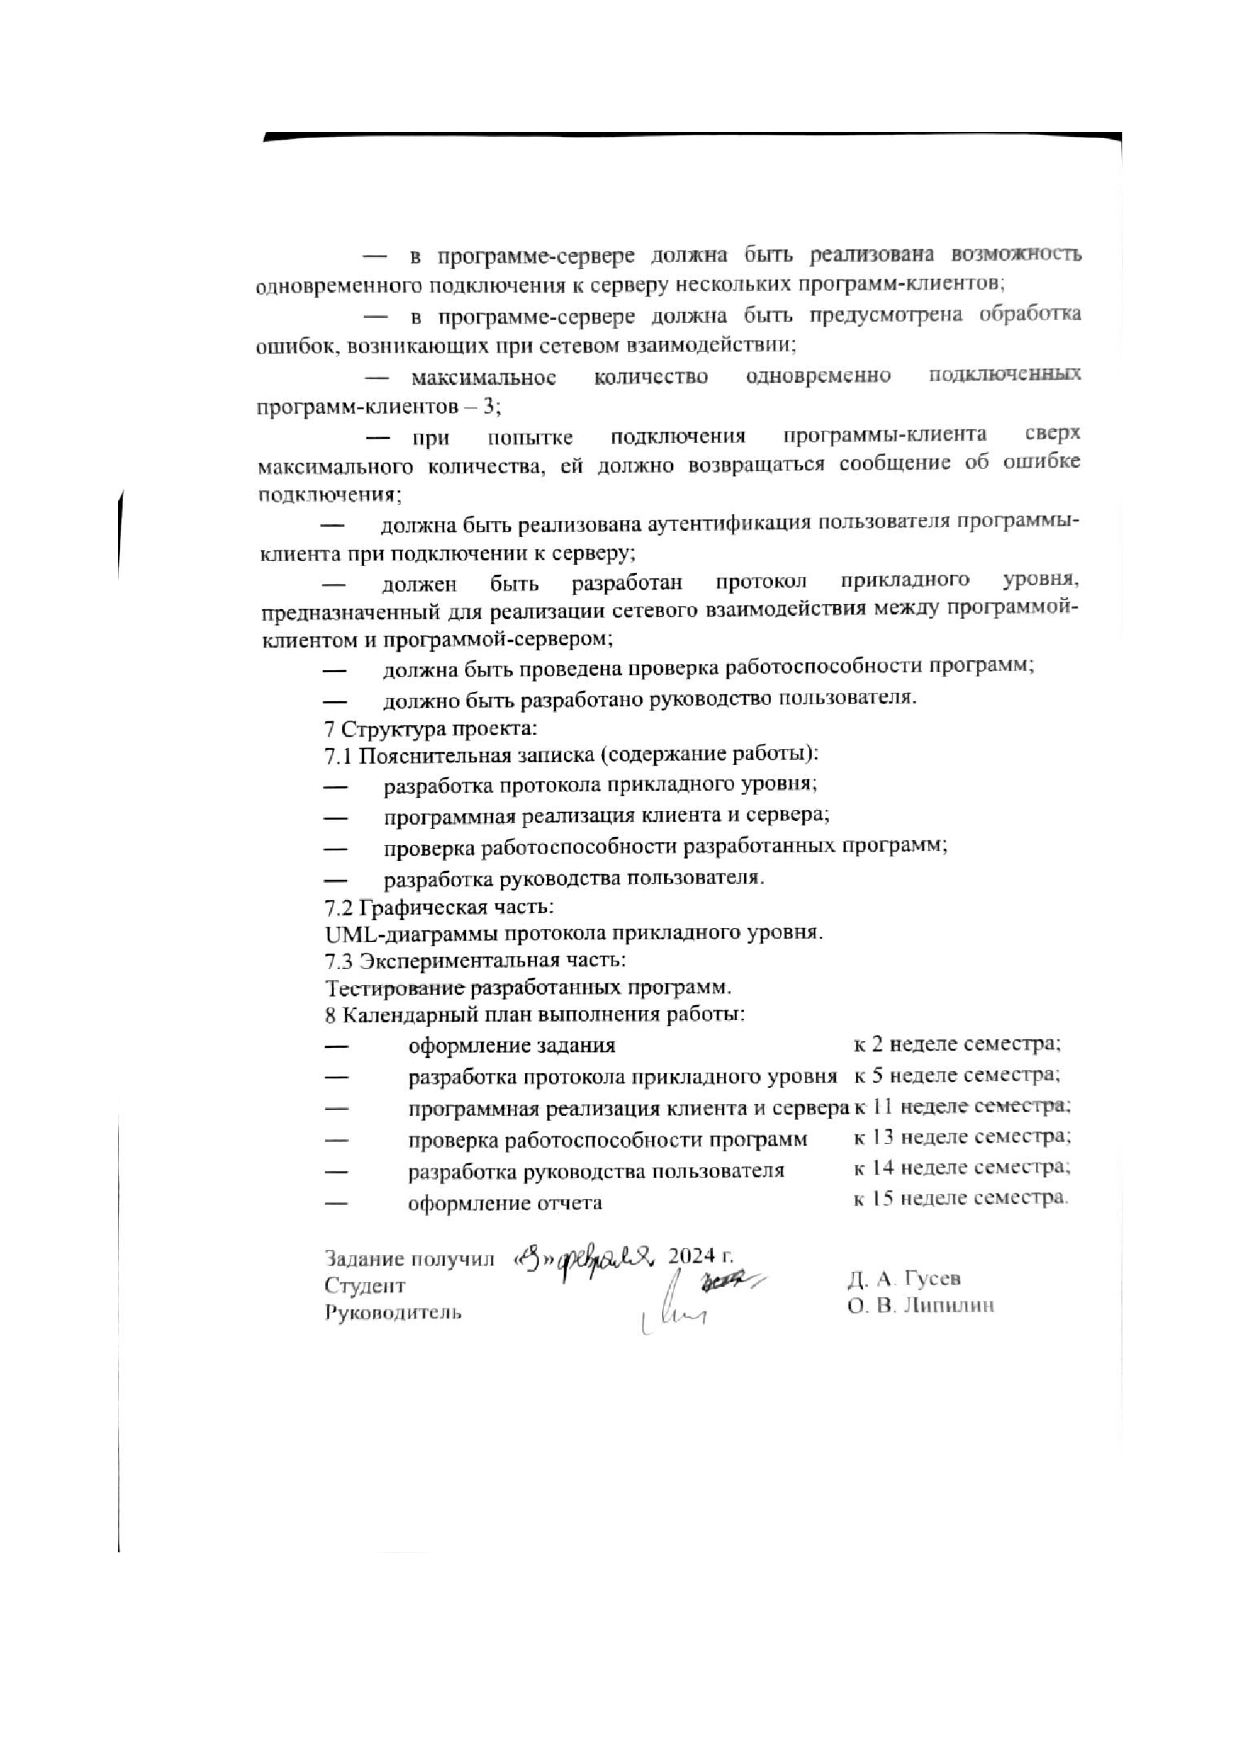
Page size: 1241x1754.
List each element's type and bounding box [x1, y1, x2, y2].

picture [118, 132, 1123, 1553]
